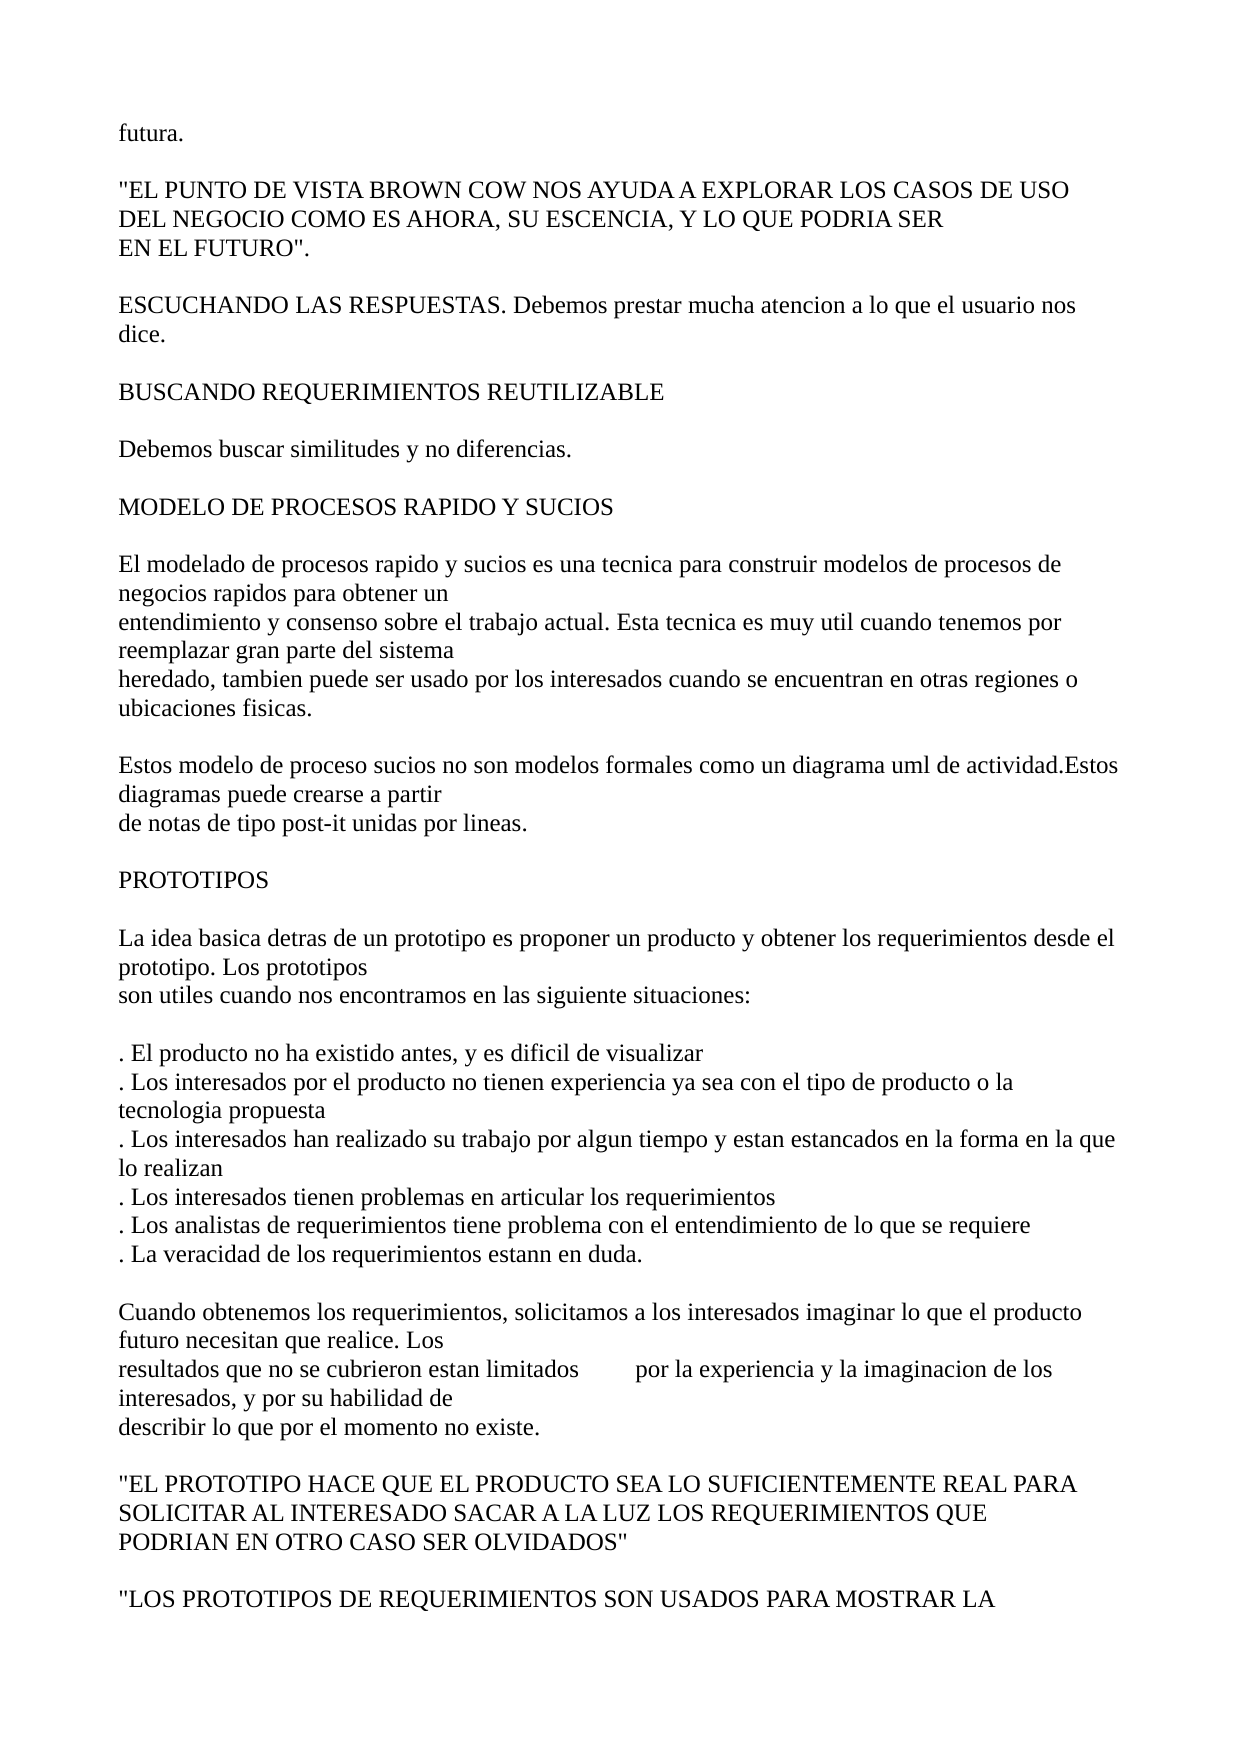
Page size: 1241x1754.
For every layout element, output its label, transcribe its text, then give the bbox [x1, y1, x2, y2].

text MODELO DE PROCESOS RAPIDO Y SUCIOS [118, 492, 1122, 521]
text BUSCANDO REQUERIMIENTOS REUTILIZABLE [118, 377, 1122, 406]
text La idea basica detras de un prototipo es proponer un producto y obtener los requerimientos desde el prototipo. Los prototipos [118, 923, 1122, 981]
text describir lo que por el momento no existe. [118, 1412, 1122, 1441]
text "EL PROTOTIPO HACE QUE EL PRODUCTO SEA LO SUFICIENTEMENTE REAL PARA SOLICITAR AL INTERESADO SACAR A LA LUZ LOS REQUERIMIENTOS QUE [118, 1469, 1122, 1527]
text ESCUCHANDO LAS RESPUESTAS. Debemos prestar mucha atencion a lo que el usuario nos dice. [118, 291, 1122, 348]
text heredado, tambien puede ser usado por los interesados cuando se encuentran en otras regiones o ubicaciones fisicas. [118, 664, 1122, 722]
text futura. [118, 118, 1122, 147]
text El modelado de procesos rapido y sucios es una tecnica para construir modelos de procesos de negocios rapidos para obtener un [118, 549, 1122, 607]
text EN EL FUTURO". [118, 233, 1122, 262]
text Cuando obtenemos los requerimientos, solicitamos a los interesados imaginar lo que el producto futuro necesitan que realice. Los [118, 1297, 1122, 1354]
text "LOS PROTOTIPOS DE REQUERIMIENTOS SON USADOS PARA MOSTRAR LA [118, 1584, 1122, 1613]
text entendimiento y consenso sobre el trabajo actual. Esta tecnica es muy util cuando tenemos por reemplazar gran parte del sistema [118, 607, 1122, 664]
text PODRIAN EN OTRO CASO SER OLVIDADOS" [118, 1527, 1122, 1556]
text . Los interesados han realizado su trabajo por algun tiempo y estan estancados en la forma en la que lo realizan [118, 1124, 1122, 1182]
text . Los interesados tienen problemas en articular los requerimientos [118, 1182, 1122, 1211]
text resultados que no se cubrieron estan limitados por la experiencia y la imaginacion de los interesados, y por su habilidad de [118, 1354, 1122, 1412]
text Estos modelo de proceso sucios no son modelos formales como un diagrama uml de actividad.Estos diagramas puede crearse a partir [118, 751, 1122, 808]
text . El producto no ha existido antes, y es dificil de visualizar [118, 1038, 1122, 1067]
text Debemos buscar similitudes y no diferencias. [118, 434, 1122, 463]
text son utiles cuando nos encontramos en las siguiente situaciones: [118, 981, 1122, 1009]
text . La veracidad de los requerimientos estann en duda. [118, 1239, 1122, 1268]
text . Los interesados por el producto no tienen experiencia ya sea con el tipo de producto o la tecnologia propuesta [118, 1067, 1122, 1124]
text . Los analistas de requerimientos tiene problema con el entendimiento de lo que se requiere [118, 1211, 1122, 1239]
text PROTOTIPOS [118, 866, 1122, 894]
text de notas de tipo post-it unidas por lineas. [118, 808, 1122, 837]
text "EL PUNTO DE VISTA BROWN COW NOS AYUDA A EXPLORAR LOS CASOS DE USO DEL NEGOCIO COMO ES AHORA, SU ESCENCIA, Y LO QUE PODRIA SER [118, 176, 1122, 233]
